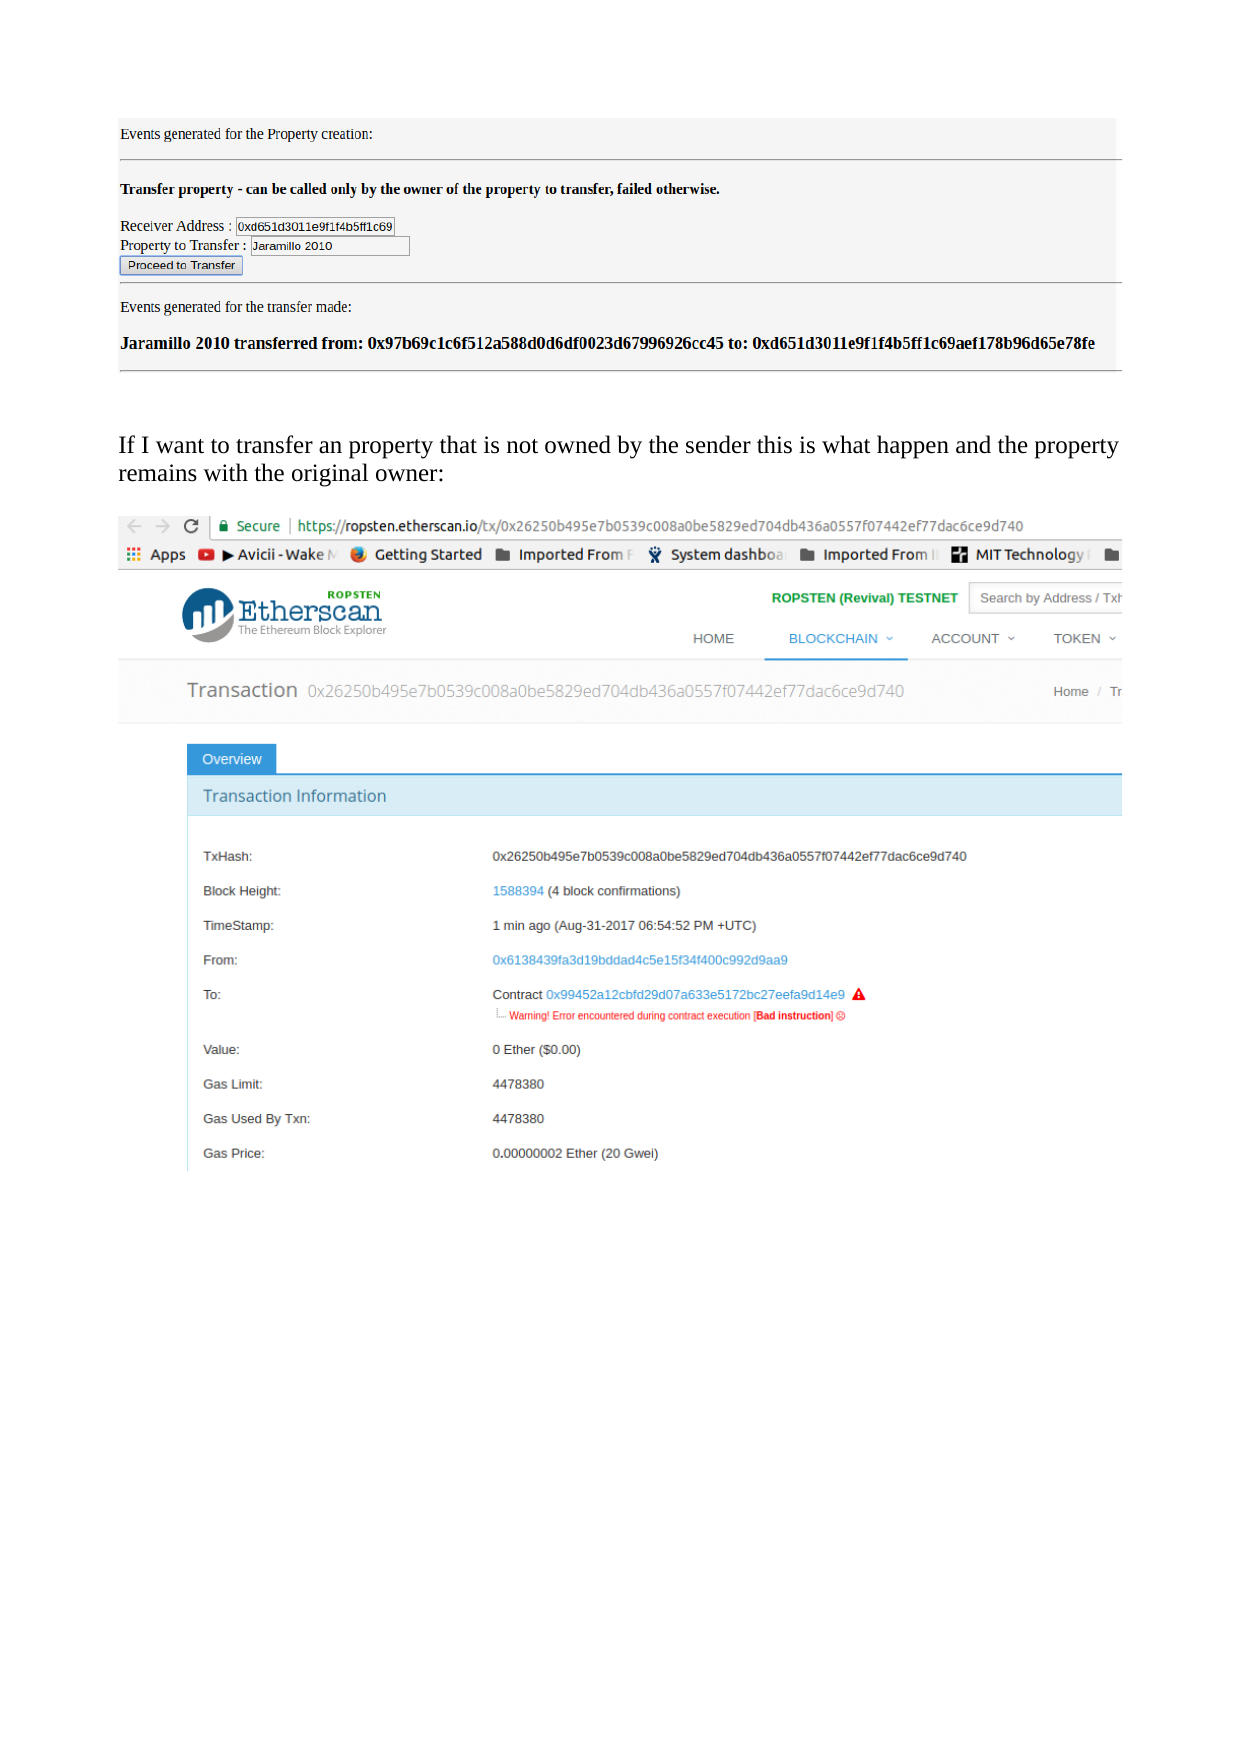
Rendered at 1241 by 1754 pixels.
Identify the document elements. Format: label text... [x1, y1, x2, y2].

picture [118, 118, 1123, 373]
text If I want to transfer an property that is not owned by the sender this is what happen and the property remains with the original owner: [118, 430, 1122, 487]
picture [118, 516, 1123, 1171]
